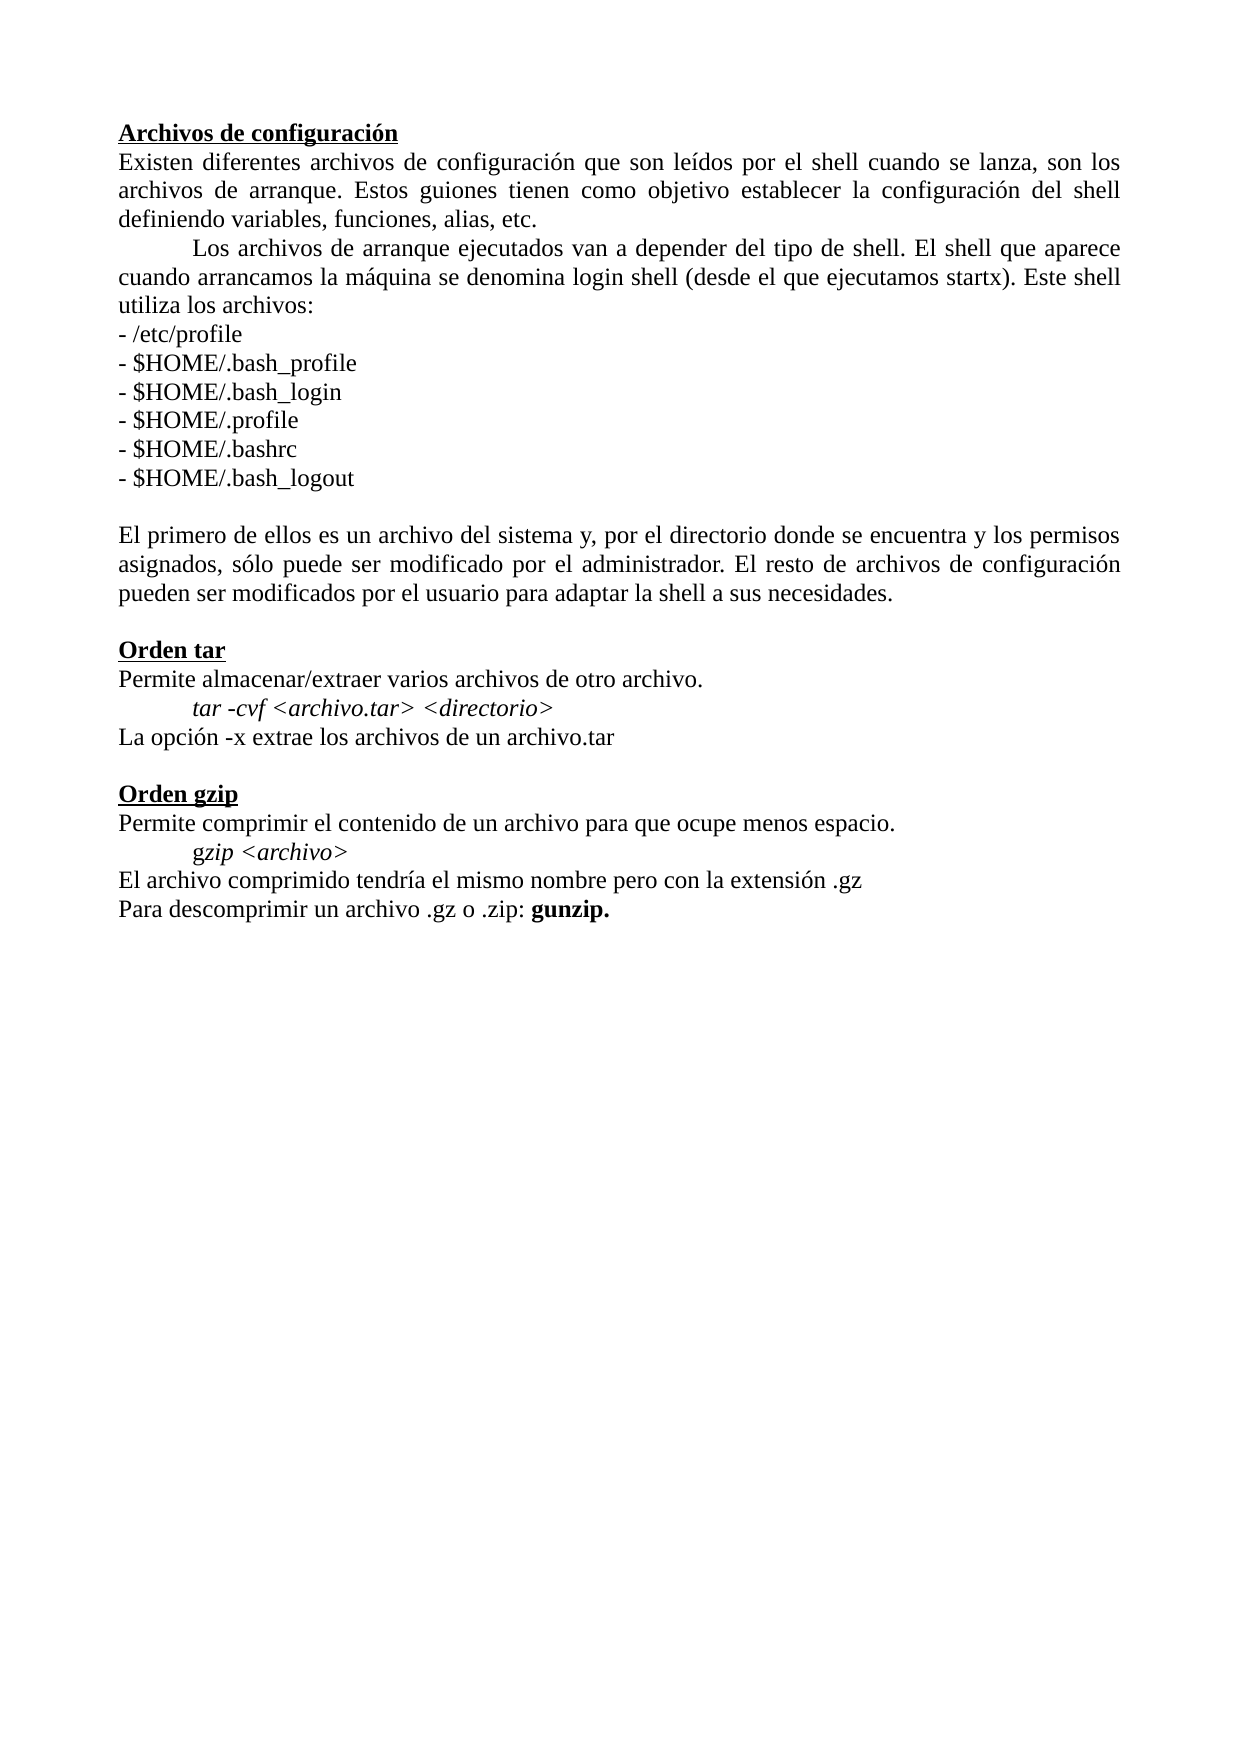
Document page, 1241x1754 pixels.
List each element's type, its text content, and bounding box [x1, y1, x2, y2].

text - $HOME/.bash_login [118, 377, 1122, 406]
text gzip <archivo> [118, 837, 1122, 866]
text Existen diferentes archivos de configuración que son leídos por el shell cuando se lanza, son los archivos de arranque. Estos guiones tienen como objetivo establecer la configuración del shell definiendo variables, funciones, alias, etc. [118, 147, 1122, 233]
text Permite almacenar/extraer varios archivos de otro archivo. [118, 664, 1122, 693]
text Para descomprimir un archivo .gz o .zip: gunzip. [118, 894, 1122, 923]
text El archivo comprimido tendría el mismo nombre pero con la extensión .gz [118, 866, 1122, 894]
text Orden gzip [118, 779, 1122, 808]
text tar -cvf <archivo.tar> <directorio> [118, 693, 1122, 722]
text - $HOME/.bash_logout [118, 463, 1122, 492]
text Permite comprimir el contenido de un archivo para que ocupe menos espacio. [118, 808, 1122, 837]
text - $HOME/.bashrc [118, 434, 1122, 463]
text - $HOME/.bash_profile [118, 348, 1122, 377]
text Archivos de configuración [118, 118, 1122, 147]
text La opción -x extrae los archivos de un archivo.tar [118, 722, 1122, 751]
text - $HOME/.profile [118, 406, 1122, 434]
text Orden tar [118, 636, 1122, 664]
text El primero de ellos es un archivo del sistema y, por el directorio donde se encuentra y los permisos asignados, sólo puede ser modificado por el administrador. El resto de archivos de configuración pueden ser modificados por el usuario para adaptar la shell a sus necesidades. [118, 521, 1122, 607]
text Los archivos de arranque ejecutados van a depender del tipo de shell. El shell que aparece cuando arrancamos la máquina se denomina login shell (desde el que ejecutamos startx). Este shell utiliza los archivos: [118, 233, 1122, 319]
text - /etc/profile [118, 319, 1122, 348]
